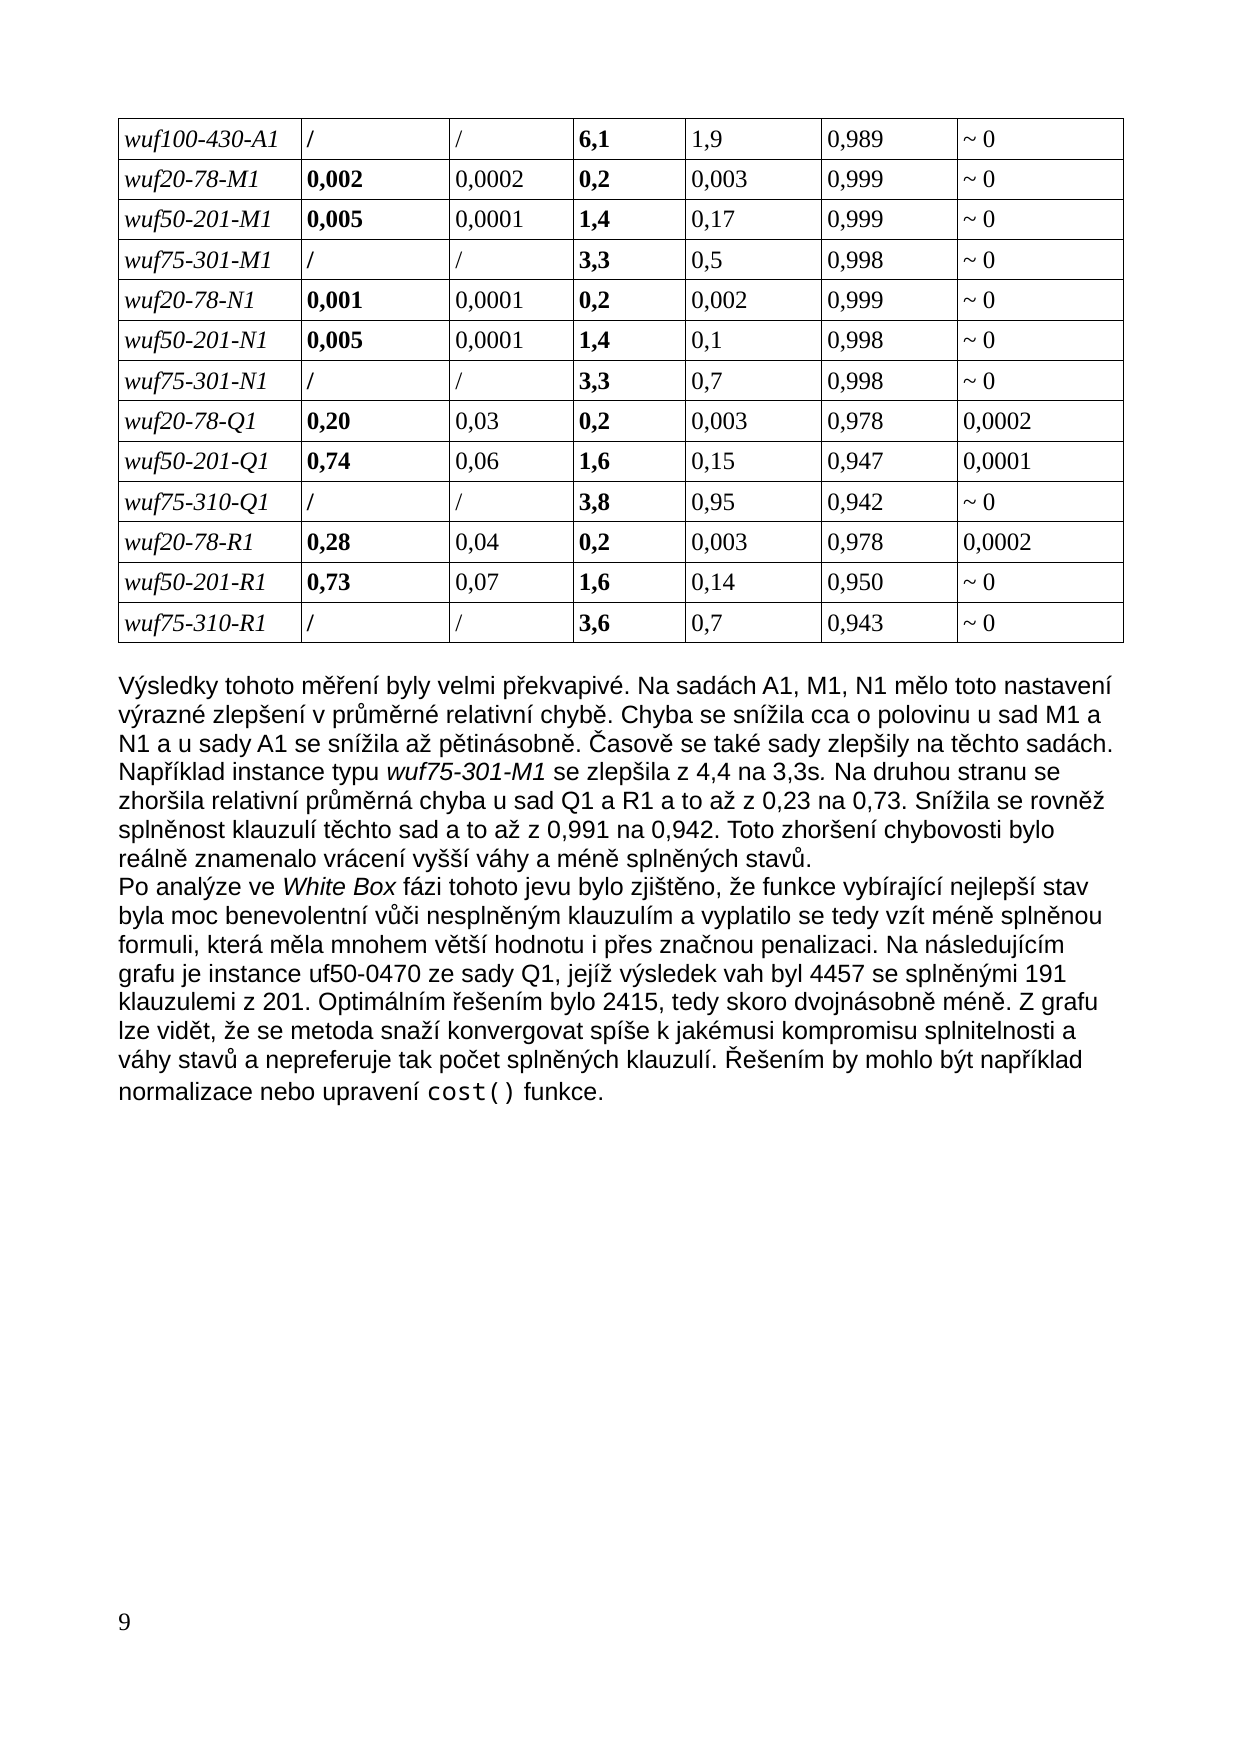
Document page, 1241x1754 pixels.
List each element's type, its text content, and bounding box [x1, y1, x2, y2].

table_cell 0,0001 [958, 442, 1123, 481]
table_cell 1,9 [686, 119, 821, 158]
table_cell 0,0001 [450, 321, 573, 360]
table_cell ~ 0 [958, 563, 1123, 602]
table_cell 0,1 [686, 321, 821, 360]
table_cell ~ 0 [958, 280, 1123, 320]
table_cell 6,1 [574, 119, 685, 158]
table_cell 0,978 [822, 401, 957, 441]
table_cell 0,73 [302, 563, 449, 602]
text Po analýze ve White Box fázi tohoto jevu bylo zjištěno, že funkce vybírající nejlepší stav byla moc benevolentní vůči nesplněným klauzulím a vyplatilo se tedy vzít méně splněnou formuli, která měla mnohem větší hodnotu i přes značnou penalizaci. Na následujícím grafu je instance uf50-0470 ze sady Q1, jejíž výsledek vah byl 4457 se splněnými 191 klauzulemi z 201. Optimálním řešením bylo 2415, tedy skoro dvojnásobně méně. Z grafu lze vidět, že se metoda snaží konvergovat spíše k jakémusi kompromisu splnitelnosti a váhy stavů a nepreferuje tak počet splněných klauzulí. Řešením by mohlo být například normalizace nebo upravení cost() funkce. [118, 872, 1122, 1108]
table_cell 0,989 [822, 119, 957, 158]
table_cell 0,2 [574, 160, 685, 199]
table_cell 0,04 [450, 522, 573, 562]
table_cell 0,95 [686, 482, 821, 521]
table_cell / [302, 361, 449, 400]
table_cell / [450, 119, 573, 158]
table_cell 0,999 [822, 200, 957, 239]
table_cell 0,7 [686, 603, 821, 642]
table_cell / [302, 603, 449, 642]
table_cell 0,28 [302, 522, 449, 562]
table_cell 0,2 [574, 280, 685, 320]
table_cell 0,999 [822, 160, 957, 199]
table_cell 0,947 [822, 442, 957, 481]
table_cell wuf50-201-N1 [119, 321, 301, 360]
text Výsledky tohoto měření byly velmi překvapivé. Na sadách A1, M1, N1 mělo toto nastavení výrazné zlepšení v průměrné relativní chybě. Chyba se snížila cca o polovinu u sad M1 a N1 a u sady A1 se snížila až pětinásobně. Časově se také sady zlepšily na těchto sadách. Například instance typu wuf75-301-M1 se zlepšila z 4,4 na 3,3s. Na druhou stranu se zhoršila relativní průměrná chyba u sad Q1 a R1 a to až z 0,23 na 0,73. Snížila se rovněž splněnost klauzulí těchto sad a to až z 0,991 na 0,942. Toto zhoršení chybovosti bylo reálně znamenalo vrácení vyšší váhy a méně splněných stavů. [118, 671, 1122, 872]
table_cell 0,07 [450, 563, 573, 602]
table_cell 0,998 [822, 240, 957, 279]
table_cell 0,998 [822, 361, 957, 400]
table_cell 0,17 [686, 200, 821, 239]
table_cell wuf50-201-Q1 [119, 442, 301, 481]
table_cell 0,20 [302, 401, 449, 441]
table_cell ~ 0 [958, 200, 1123, 239]
table_cell 0,06 [450, 442, 573, 481]
table_cell 0,942 [822, 482, 957, 521]
table_cell / [450, 603, 573, 642]
table_cell 0,03 [450, 401, 573, 441]
table_cell 3,6 [574, 603, 685, 642]
table_cell ~ 0 [958, 321, 1123, 360]
table_cell ~ 0 [958, 240, 1123, 279]
table_cell 0,943 [822, 603, 957, 642]
table_cell 0,978 [822, 522, 957, 562]
table_cell ~ 0 [958, 603, 1123, 642]
table_cell 0,0001 [450, 200, 573, 239]
table_cell 0,002 [302, 160, 449, 199]
table_cell 0,2 [574, 522, 685, 562]
table_cell 0,0001 [450, 280, 573, 320]
table_cell 1,4 [574, 200, 685, 239]
table_cell / [302, 119, 449, 158]
table_cell wuf20-78-R1 [119, 522, 301, 562]
table_cell wuf20-78-Q1 [119, 401, 301, 441]
table_cell 0,74 [302, 442, 449, 481]
table_cell 0,001 [302, 280, 449, 320]
table_cell 0,998 [822, 321, 957, 360]
table_cell 0,950 [822, 563, 957, 602]
table_cell wuf75-301-N1 [119, 361, 301, 400]
table_cell wuf100-430-A1 [119, 119, 301, 158]
table_cell 0,0002 [958, 522, 1123, 562]
table_cell 0,0002 [958, 401, 1123, 441]
table_cell wuf50-201-M1 [119, 200, 301, 239]
table_cell 0,003 [686, 160, 821, 199]
table_cell ~ 0 [958, 361, 1123, 400]
table_cell 0,005 [302, 321, 449, 360]
table_cell 0,005 [302, 200, 449, 239]
table_cell ~ 0 [958, 482, 1123, 521]
table_cell 0,7 [686, 361, 821, 400]
table_cell / [302, 240, 449, 279]
table_cell wuf75-301-M1 [119, 240, 301, 279]
table_cell 0,999 [822, 280, 957, 320]
table_cell wuf20-78-M1 [119, 160, 301, 199]
table_cell 0,5 [686, 240, 821, 279]
table_cell ~ 0 [958, 119, 1123, 158]
table_cell 1,6 [574, 442, 685, 481]
table_cell / [450, 482, 573, 521]
table_cell 0,14 [686, 563, 821, 602]
table_cell 3,3 [574, 361, 685, 400]
table_cell / [302, 482, 449, 521]
table_cell 1,6 [574, 563, 685, 602]
table_cell 0,15 [686, 442, 821, 481]
table_cell wuf20-78-N1 [119, 280, 301, 320]
table_cell wuf75-310-Q1 [119, 482, 301, 521]
table_cell wuf75-310-R1 [119, 603, 301, 642]
table_cell 0,003 [686, 401, 821, 441]
table_cell 3,8 [574, 482, 685, 521]
table_cell 0,003 [686, 522, 821, 562]
table_cell wuf50-201-R1 [119, 563, 301, 602]
table_cell ~ 0 [958, 160, 1123, 199]
table_cell 0,2 [574, 401, 685, 441]
table_cell 1,4 [574, 321, 685, 360]
table_cell 0,0002 [450, 160, 573, 199]
table_cell 3,3 [574, 240, 685, 279]
table_cell / [450, 361, 573, 400]
table_cell / [450, 240, 573, 279]
table_cell 0,002 [686, 280, 821, 320]
